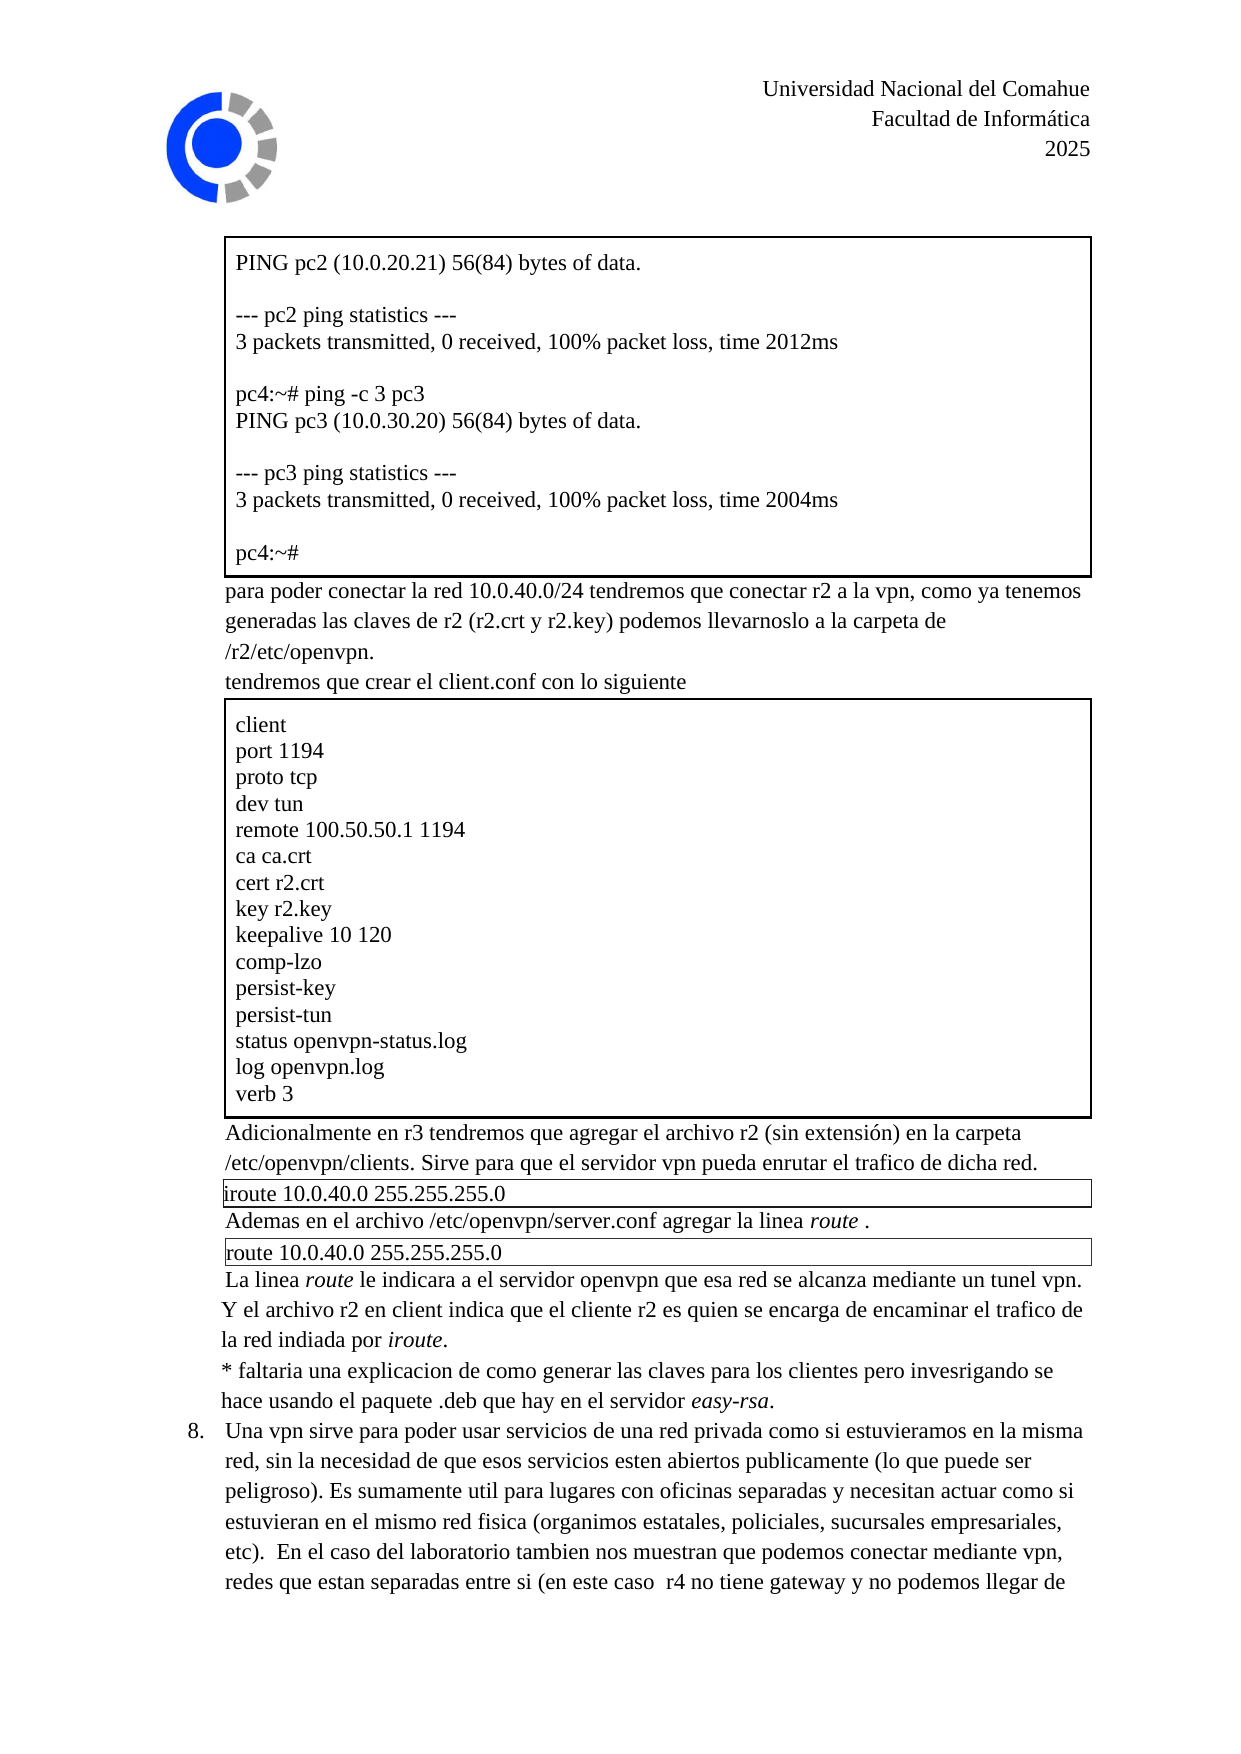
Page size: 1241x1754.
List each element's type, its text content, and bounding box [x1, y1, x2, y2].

table_header client port 1194 proto tcp dev tun remote 100.50.50.1 1194 ca ca.crt cert r2.crt key r2.key keepalive 10 120 comp-lzo persist-key persist-tun status openvpn-status.log log openvpn.log verb 3 [226, 700, 1090, 1116]
list Una vpn sirve para poder usar servicios de una red privada como si estuvieramos en la misma red, sin la necesidad de que esos servicios esten abiertos publicamente (lo que puede ser peligroso). Es sumamente util para lugares con oficinas separadas y necesitan actuar como si estuvieran en el mismo red fisica (organimos estatales, policiales, sucursales empresariales, etc). En el caso del laboratorio tambien nos muestran que podemos conectar mediante vpn, redes que estan separadas entre si (en este caso r4 no tiene gateway y no podemos llegar de [187, 1417, 1090, 1594]
text Ademas en el archivo /etc/openvpn/server.conf agregar la linea route . [150, 1207, 1090, 1234]
text La linea route le indicara a el servidor openvpn que esa red se alcanza mediante un tunel vpn. Y el archivo r2 en client indica que el cliente r2 es quien se encarga de encaminar el trafico de la red indiada por iroute. [221, 1266, 1090, 1353]
text Adicionalmente en r3 tendremos que agregar el archivo r2 (sin extensión) en la carpeta /etc/openvpn/clients. Sirve para que el servidor vpn pueda enrutar el trafico de dicha red. [225, 1119, 1090, 1175]
table_header iroute 10.0.40.0 255.255.255.0 [224, 1180, 1091, 1206]
picture [153, 78, 293, 211]
table_header PING pc2 (10.0.20.21) 56(84) bytes of data. --- pc2 ping statistics --- 3 packets transmitted, 0 received, 100% packet loss, time 2012ms pc4:~# ping -c 3 pc3 PING pc3 (10.0.30.20) 56(84) bytes of data. --- pc3 ping statistics --- 3 packets transmitted, 0 received, 100% packet loss, time 2004ms pc4:~# [226, 238, 1090, 575]
text * faltaria una explicacion de como generar las claves para los clientes pero invesrigando se hace usando el paquete .deb que hay en el servidor easy-rsa. [221, 1357, 1090, 1413]
table_header route 10.0.40.0 255.255.255.0 [226, 1239, 1091, 1265]
text para poder conectar la red 10.0.40.0/24 tendremos que conectar r2 a la vpn, como ya tenemos generadas las claves de r2 (r2.crt y r2.key) podemos llevarnoslo a la carpeta de /r2/etc/openvpn. [225, 578, 1090, 664]
text tendremos que crear el client.conf con lo siguiente [225, 668, 1090, 694]
